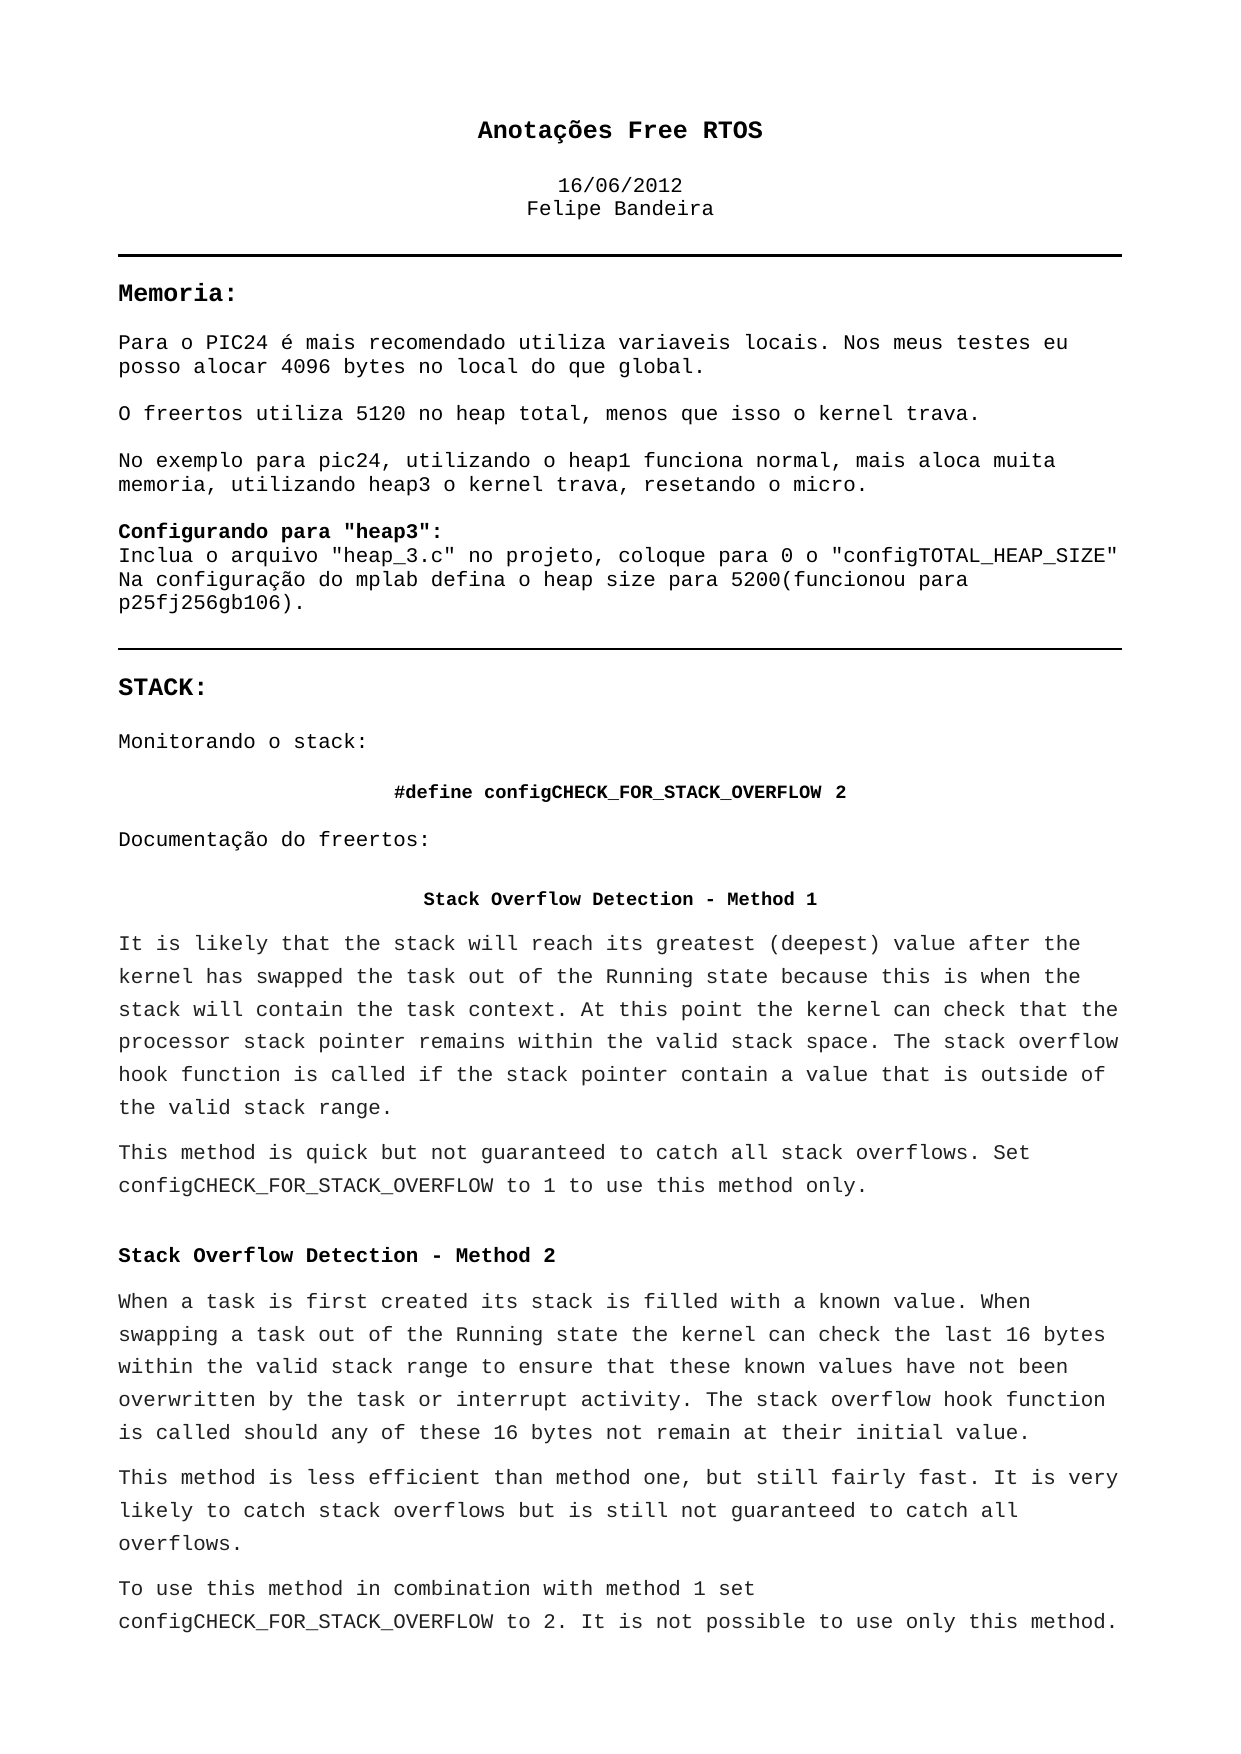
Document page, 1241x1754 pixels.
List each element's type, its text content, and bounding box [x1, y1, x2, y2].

subtitle Documentação do freertos: [118, 829, 1122, 853]
subtitle Stack Overflow Detection - Method 2 [118, 1236, 1122, 1269]
text To use this method in combination with method 1 set configCHECK_FOR_STACK_OVERFLOW to 2. It is not possible to use only this method. [118, 1569, 1122, 1635]
text Configurando para "heap3": [118, 521, 1122, 545]
text #define configCHECK_FOR_STACK_OVERFLOW 2 [118, 783, 1122, 804]
text Memoria: [118, 280, 1122, 308]
text STACK: [118, 674, 1122, 702]
text Felipe Bandeira [118, 198, 1122, 222]
text 16/06/2012 [118, 175, 1122, 198]
text When a task is first created its stack is filled with a known value. When swapping a task out of the Running state the kernel can check the last 16 bytes within the valid stack range to ensure that these known values have not been overwritten by the task or interrupt activity. The stack overflow hook function is called should any of these 16 bytes not remain at their initial value. [118, 1282, 1122, 1446]
text Para o PIC24 é mais recomendado utiliza variaveis locais. Nos meus testes eu posso alocar 4096 bytes no local do que global. [118, 332, 1122, 379]
text This method is quick but not guaranteed to catch all stack overflows. Set configCHECK_FOR_STACK_OVERFLOW to 1 to use this method only. [118, 1133, 1122, 1199]
text Na configuração do mplab defina o heap size para 5200(funcionou para p25fj256gb106). [118, 569, 1122, 616]
text Inclua o arquivo "heap_3.c" no projeto, coloque para 0 o "configTOTAL_HEAP_SIZE" [118, 545, 1122, 569]
text Monitorando o stack: [118, 731, 1122, 754]
subtitle Stack Overflow Detection - Method 1 [118, 890, 1122, 911]
text This method is less efficient than method one, but still fairly fast. It is very likely to catch stack overflows but is still not guaranteed to catch all overflows. [118, 1458, 1122, 1557]
text No exemplo para pic24, utilizando o heap1 funciona normal, mais aloca muita memoria, utilizando heap3 o kernel trava, resetando o micro. [118, 450, 1122, 498]
text It is likely that the stack will reach its greatest (deepest) value after the kernel has swapped the task out of the Running state because this is when the stack will contain the task context. At this point the kernel can check that the processor stack pointer remains within the valid stack space. The stack overflow hook function is called if the stack pointer contain a value that is outside of the valid stack range. [118, 924, 1122, 1121]
text O freertos utiliza 5120 no heap total, menos que isso o kernel trava. [118, 403, 1122, 427]
text Anotações Free RTOS [118, 118, 1122, 146]
